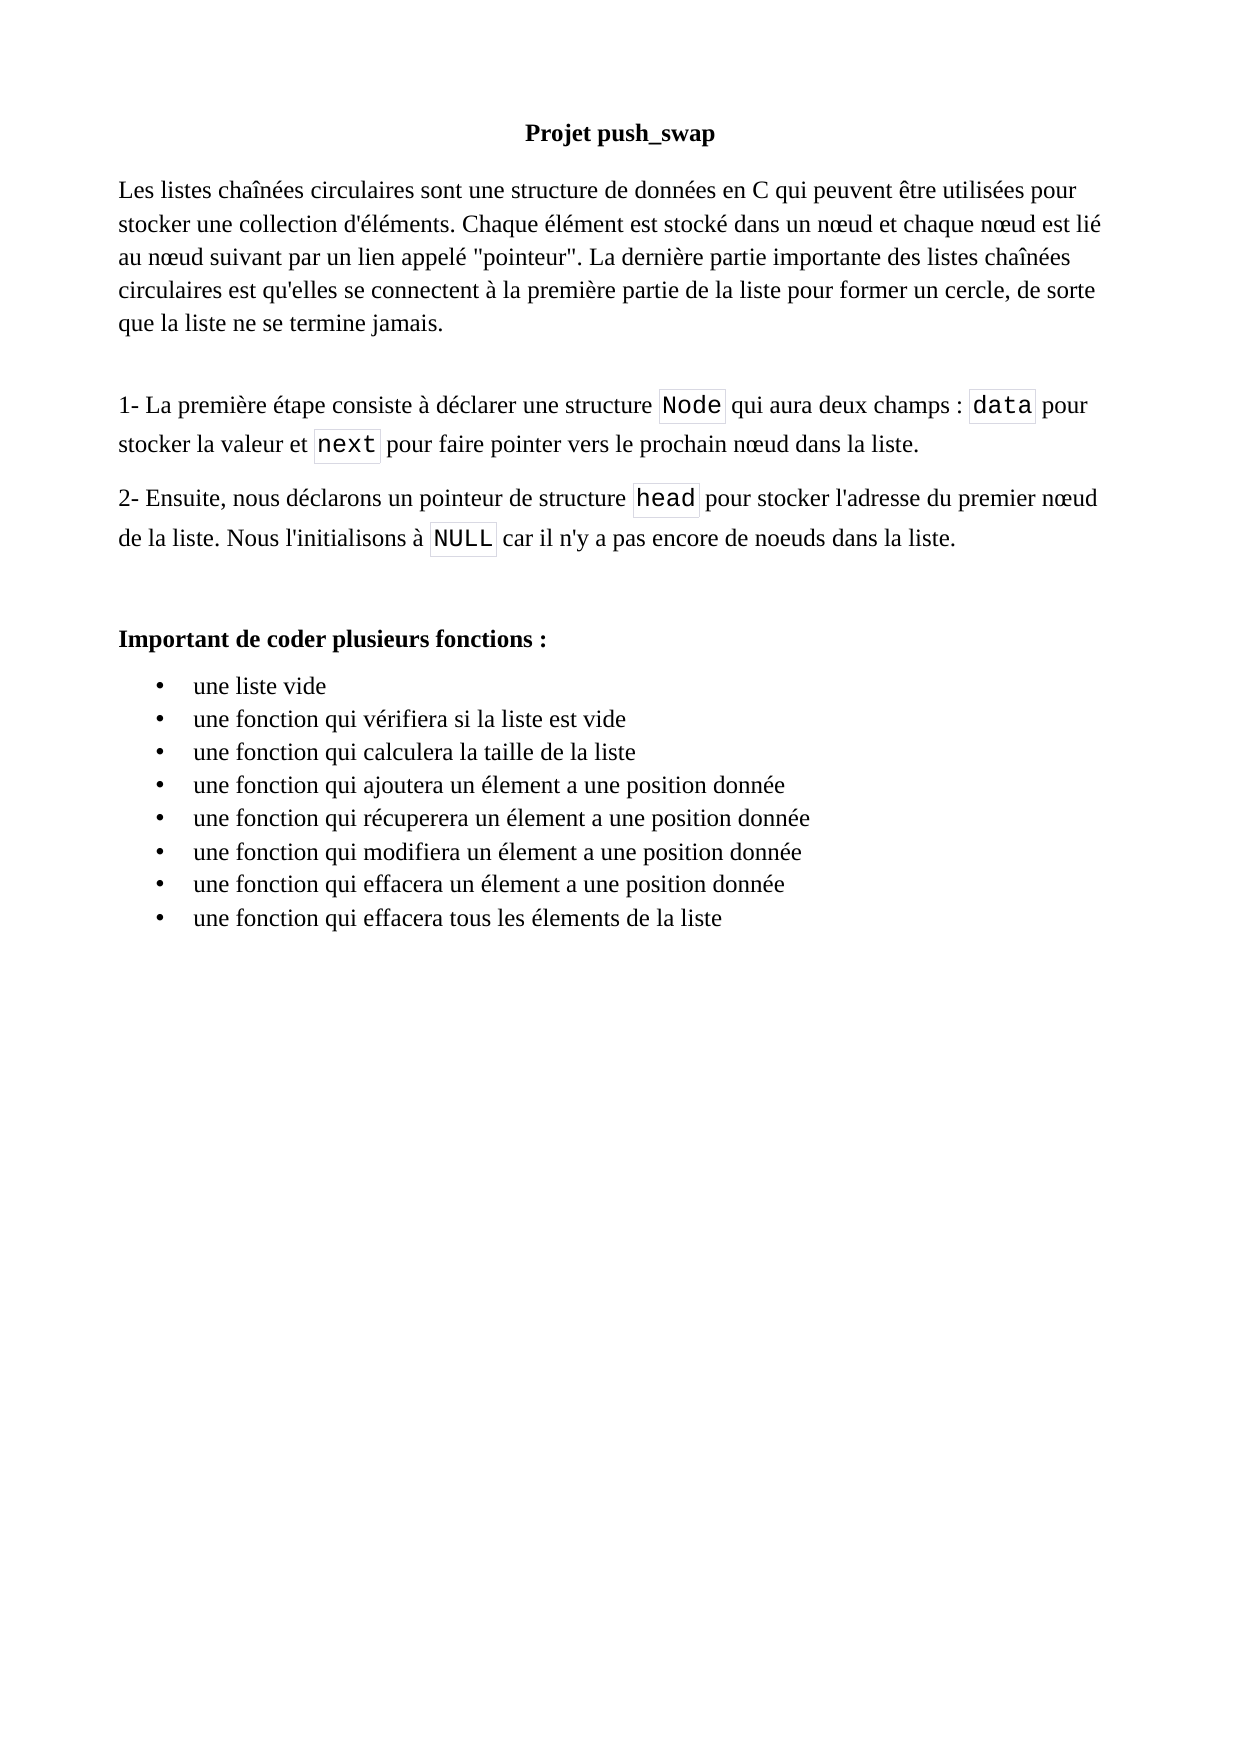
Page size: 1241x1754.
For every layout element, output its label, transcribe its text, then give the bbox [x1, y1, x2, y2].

list une fonction qui récuperera un élement a une position donnée [156, 803, 1122, 832]
text 2- Ensuite, nous déclarons un pointeur de structure head pour stocker l'adresse du premier nœud de la liste. Nous l'initialisons à NULL car il n'y a pas encore de noeuds dans la liste. [118, 483, 1122, 557]
list une fonction qui ajoutera un élement a une position donnée [156, 771, 1122, 799]
text Important de coder plusieurs fonctions : [118, 624, 1122, 653]
list une fonction qui effacera un élement a une position donnée [156, 869, 1122, 898]
list une liste vide [156, 671, 1122, 700]
list une fonction qui vérifiera si la liste est vide [156, 704, 1122, 733]
list une fonction qui effacera tous les élements de la liste [156, 903, 1122, 931]
text Projet push_swap [118, 118, 1122, 147]
list une fonction qui modifiera un élement a une position donnée [156, 837, 1122, 865]
text Les listes chaînées circulaires sont une structure de données en C qui peuvent être utilisées pour stocker une collection d'éléments. Chaque élément est stocké dans un nœud et chaque nœud est lié au nœud suivant par un lien appelé "pointeur". La dernière partie importante des listes chaînées circulaires est qu'elles se connectent à la première partie de la liste pour former un cercle, de sorte que la liste ne se termine jamais. [118, 176, 1122, 336]
text 1- La première étape consiste à déclarer une structure Node qui aura deux champs : data pour stocker la valeur et next pour faire pointer vers le prochain nœud dans la liste. [118, 355, 1122, 463]
list une fonction qui calculera la taille de la liste [156, 737, 1122, 766]
